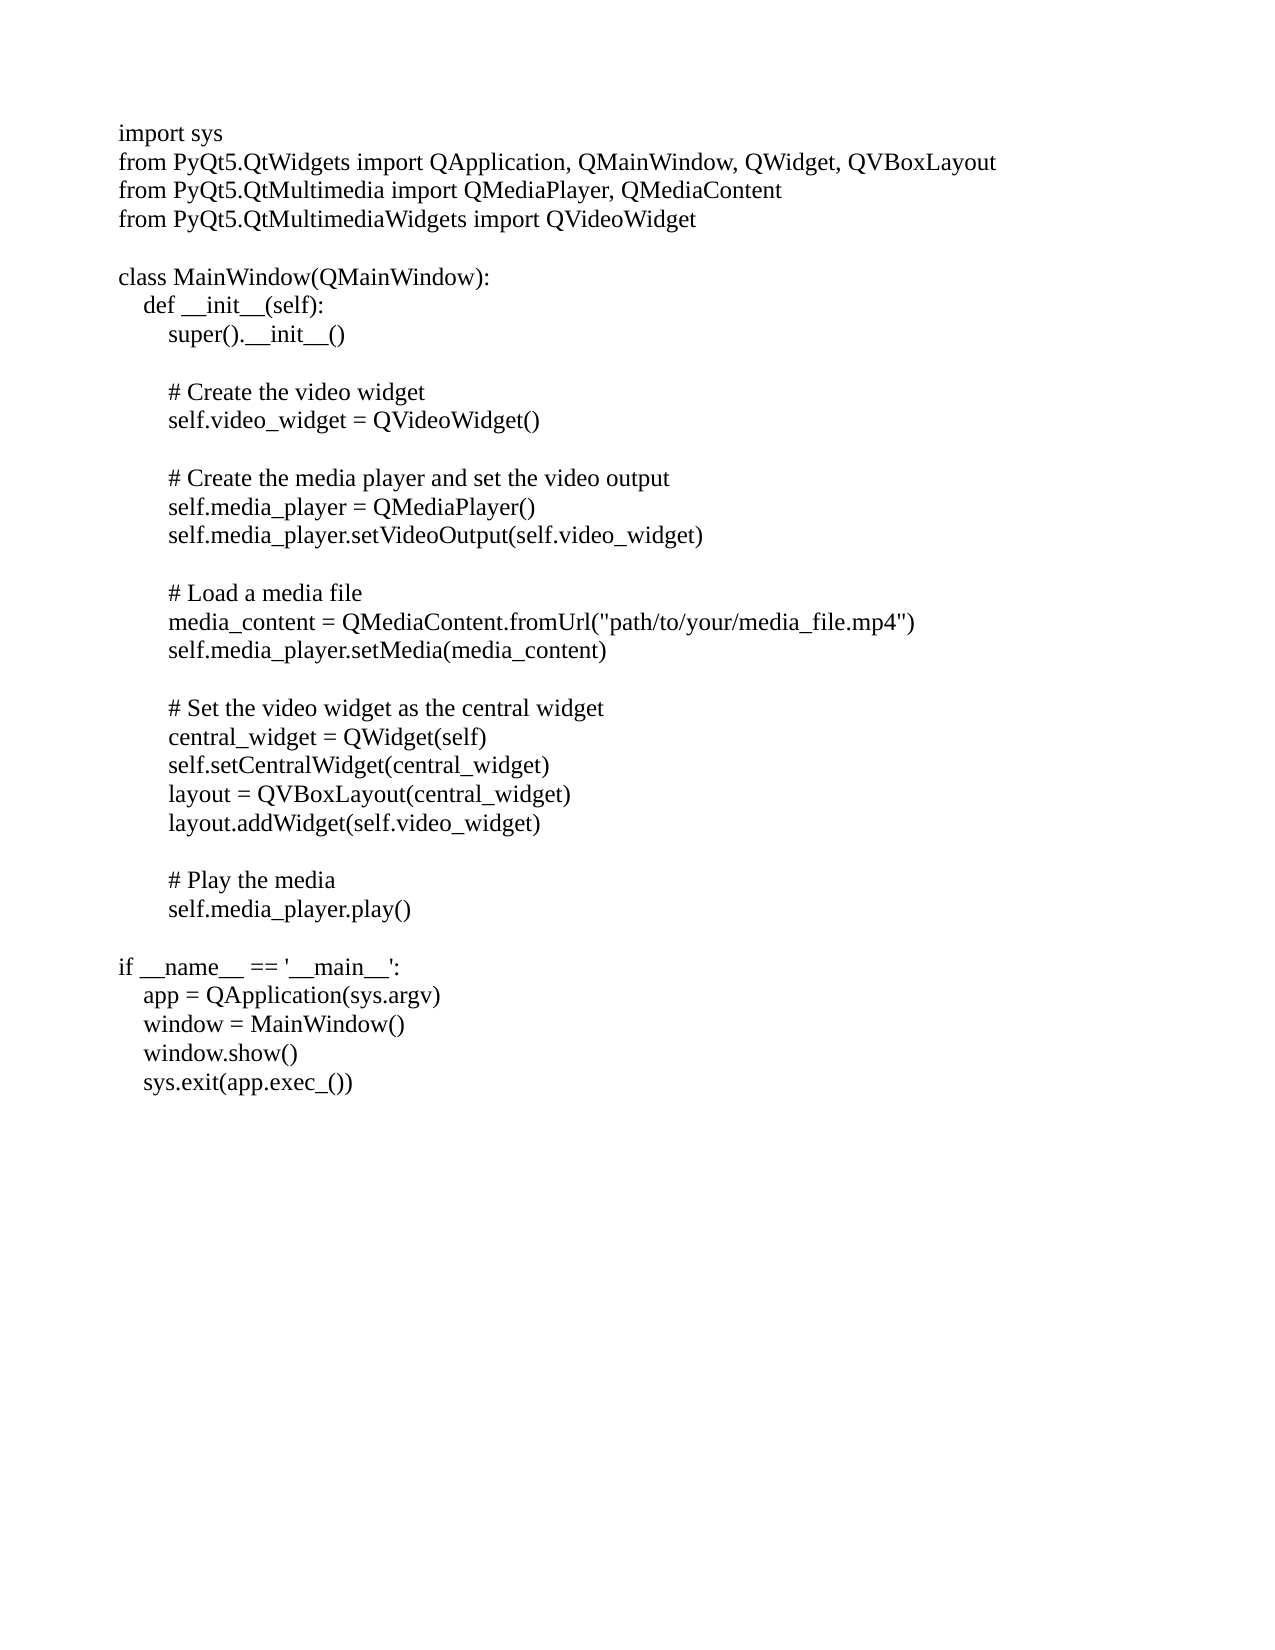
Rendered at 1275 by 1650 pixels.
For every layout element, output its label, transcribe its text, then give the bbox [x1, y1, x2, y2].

text layout.addWidget(self.video_widget) [118, 808, 1157, 837]
text from PyQt5.QtMultimediaWidgets import QVideoWidget [118, 204, 1157, 233]
text window = MainWindow() [118, 1009, 1157, 1038]
text def __init__(self): [118, 291, 1157, 319]
text class MainWindow(QMainWindow): [118, 262, 1157, 291]
text # Load a media file [118, 578, 1157, 607]
text # Play the media [118, 866, 1157, 894]
text self.setCentralWidget(central_widget) [118, 751, 1157, 779]
text # Create the media player and set the video output [118, 463, 1157, 492]
text super().__init__() [118, 319, 1157, 348]
text window.show() [118, 1038, 1157, 1067]
text app = QApplication(sys.argv) [118, 981, 1157, 1009]
text if __name__ == '__main__': [118, 952, 1157, 981]
text self.media_player.setMedia(media_content) [118, 636, 1157, 664]
text self.media_player.setVideoOutput(self.video_widget) [118, 521, 1157, 549]
text central_widget = QWidget(self) [118, 722, 1157, 751]
text self.video_widget = QVideoWidget() [118, 406, 1157, 434]
text # Create the video widget [118, 377, 1157, 406]
text media_content = QMediaContent.fromUrl("path/to/your/media_file.mp4") [118, 607, 1157, 636]
text self.media_player = QMediaPlayer() [118, 492, 1157, 521]
text layout = QVBoxLayout(central_widget) [118, 779, 1157, 808]
text # Set the video widget as the central widget [118, 693, 1157, 722]
text sys.exit(app.exec_()) [118, 1067, 1157, 1096]
text import sys [118, 118, 1157, 147]
text from PyQt5.QtMultimedia import QMediaPlayer, QMediaContent [118, 176, 1157, 204]
text self.media_player.play() [118, 894, 1157, 923]
text from PyQt5.QtWidgets import QApplication, QMainWindow, QWidget, QVBoxLayout [118, 147, 1157, 176]
